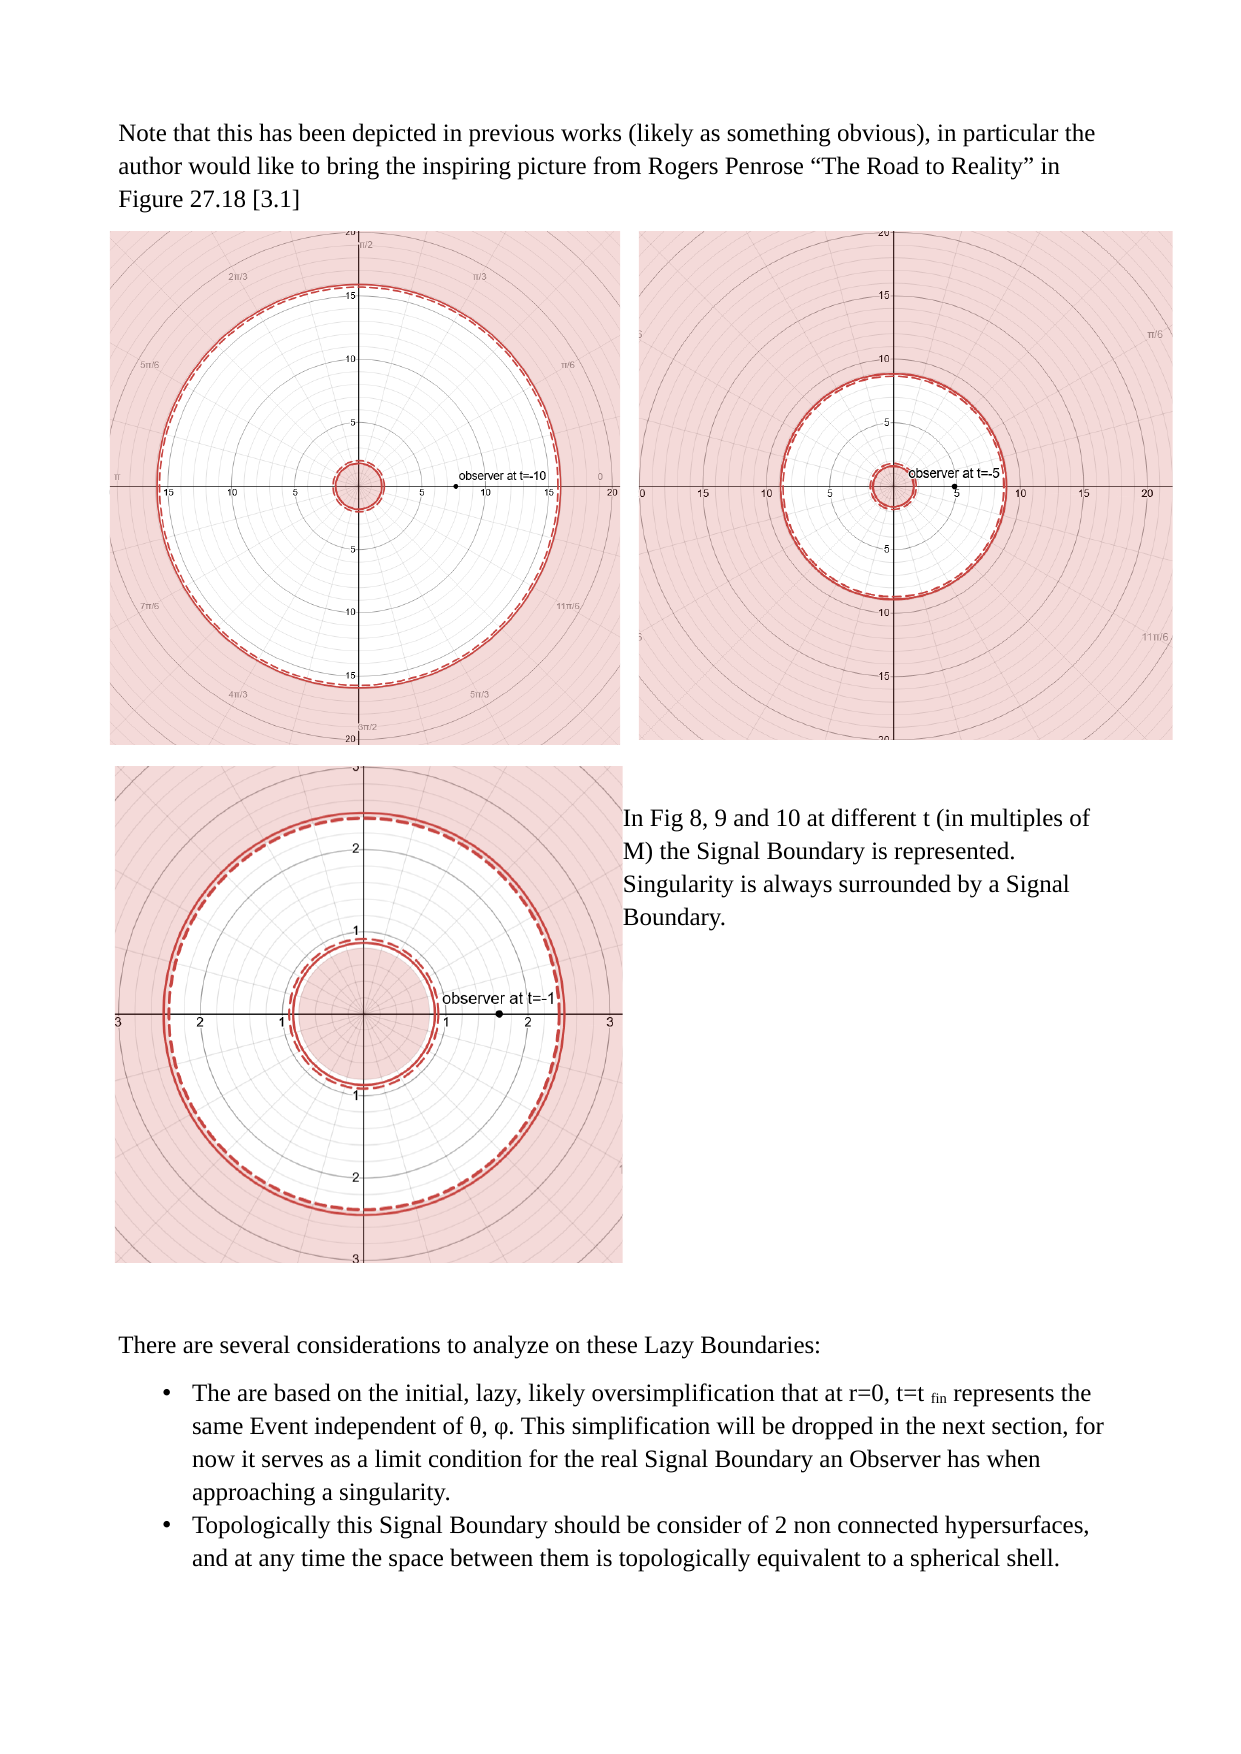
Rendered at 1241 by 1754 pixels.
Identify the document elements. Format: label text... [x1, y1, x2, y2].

text In Fig 8, 9 and 10 at different t (in multiples of M) the Signal Boundary is represented. Singularity is always surrounded by a Signal Boundary. [623, 803, 1122, 931]
text There are several considerations to analyze on these Lazy Boundaries: [118, 1331, 1122, 1359]
list Topologically this Signal Boundary should be consider of 2 non connected hypersurfaces, and at any time the space between them is topologically equivalent to a spherical shell. [162, 1510, 1122, 1572]
picture [638, 231, 1173, 740]
picture [114, 766, 623, 1263]
text Note that this has been depicted in previous works (likely as something obvious), in particular the author would like to bring the inspiring picture from Rogers Penrose “The Road to Reality” in Figure 27.18 [3.1] [118, 118, 1122, 213]
list The are based on the initial, lazy, likely oversimplification that at r=0, t=t fin represents the same Event independent of θ, φ. This simplification will be dropped in the next section, for now it serves as a limit condition for the real Signal Boundary an Observer has when approaching a singularity. [162, 1378, 1122, 1506]
picture [109, 231, 621, 745]
